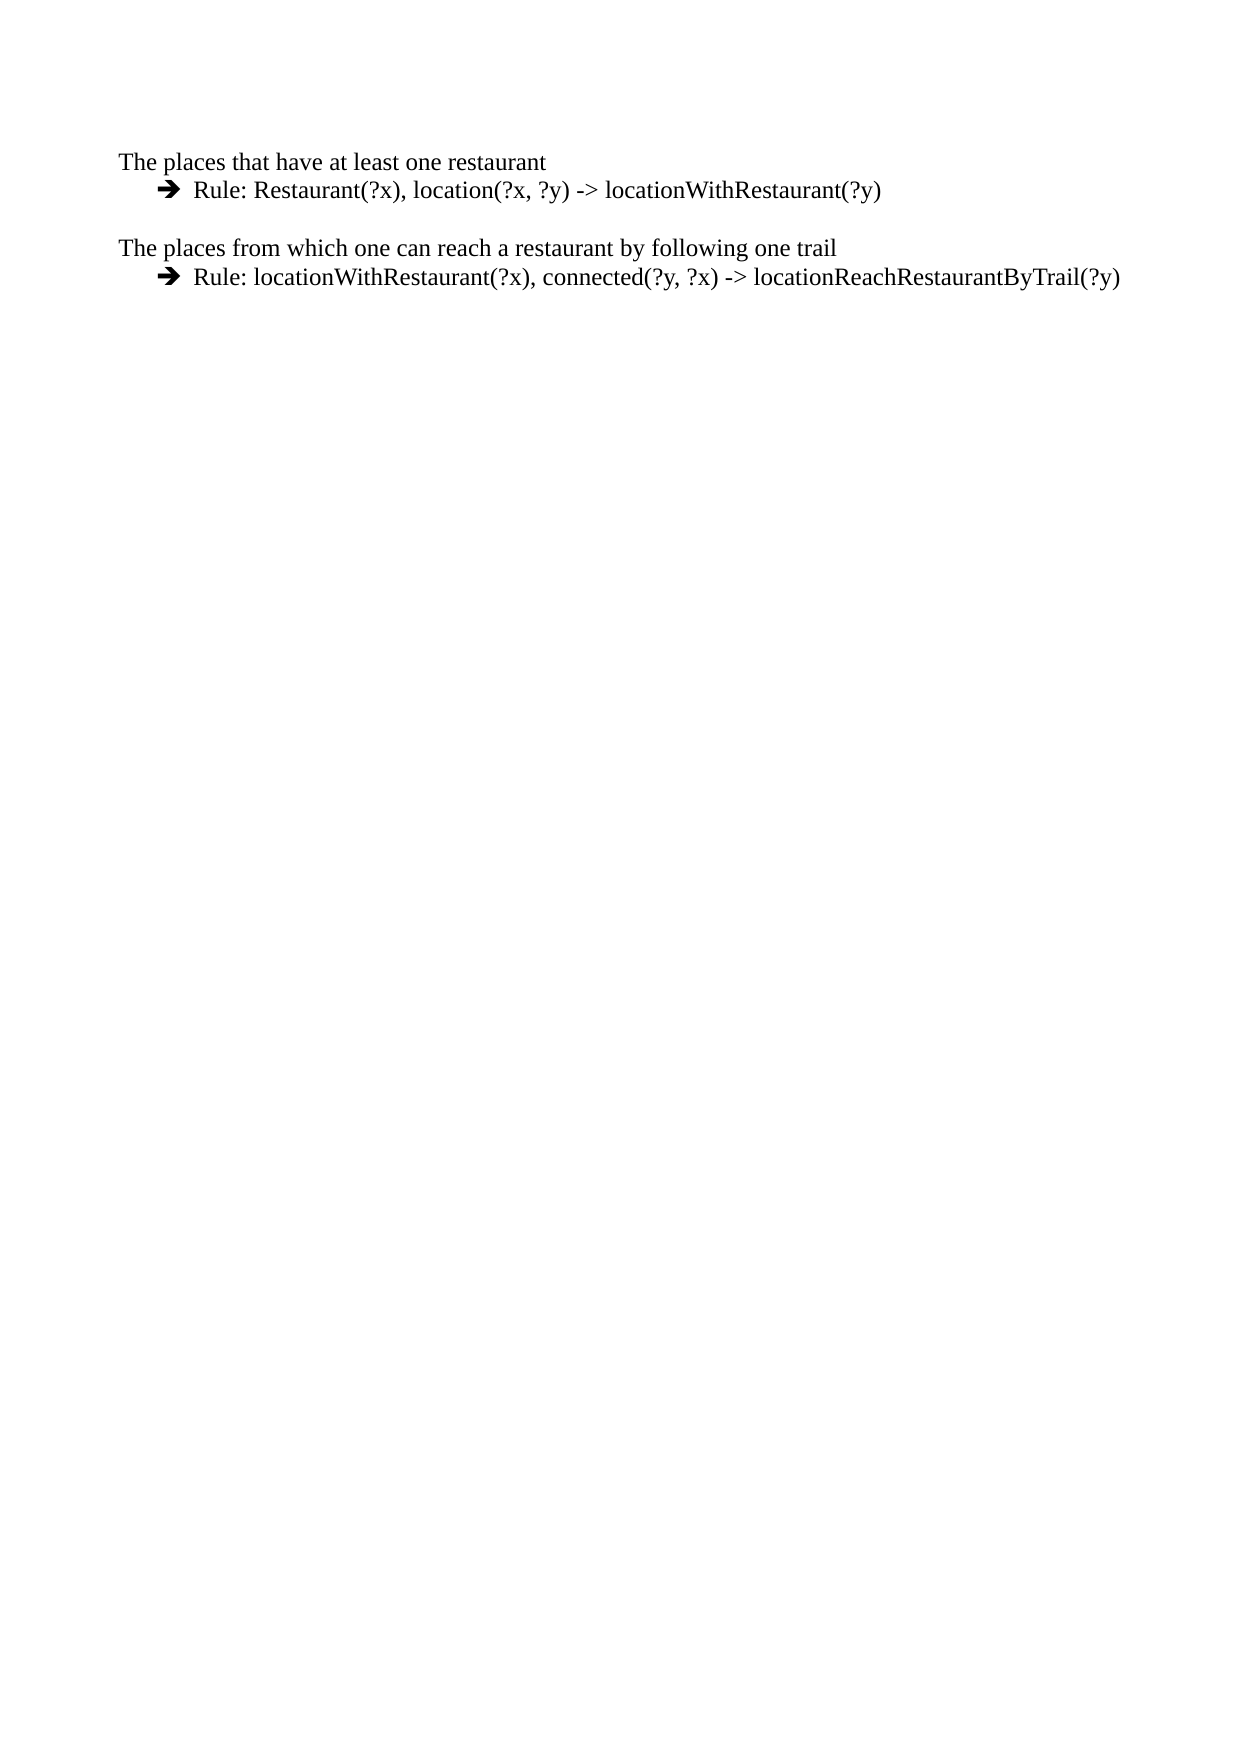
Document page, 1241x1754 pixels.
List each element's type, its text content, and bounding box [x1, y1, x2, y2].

list Rule: Restaurant(?x), location(?x, ?y) -> locationWithRestaurant(?y) [156, 176, 1122, 204]
list Rule: locationWithRestaurant(?x), connected(?y, ?x) -> locationReachRestaurantByTrail(?y) [156, 262, 1122, 291]
text The places that have at least one restaurant [118, 147, 1122, 176]
text The places from which one can reach a restaurant by following one trail [118, 233, 1122, 262]
